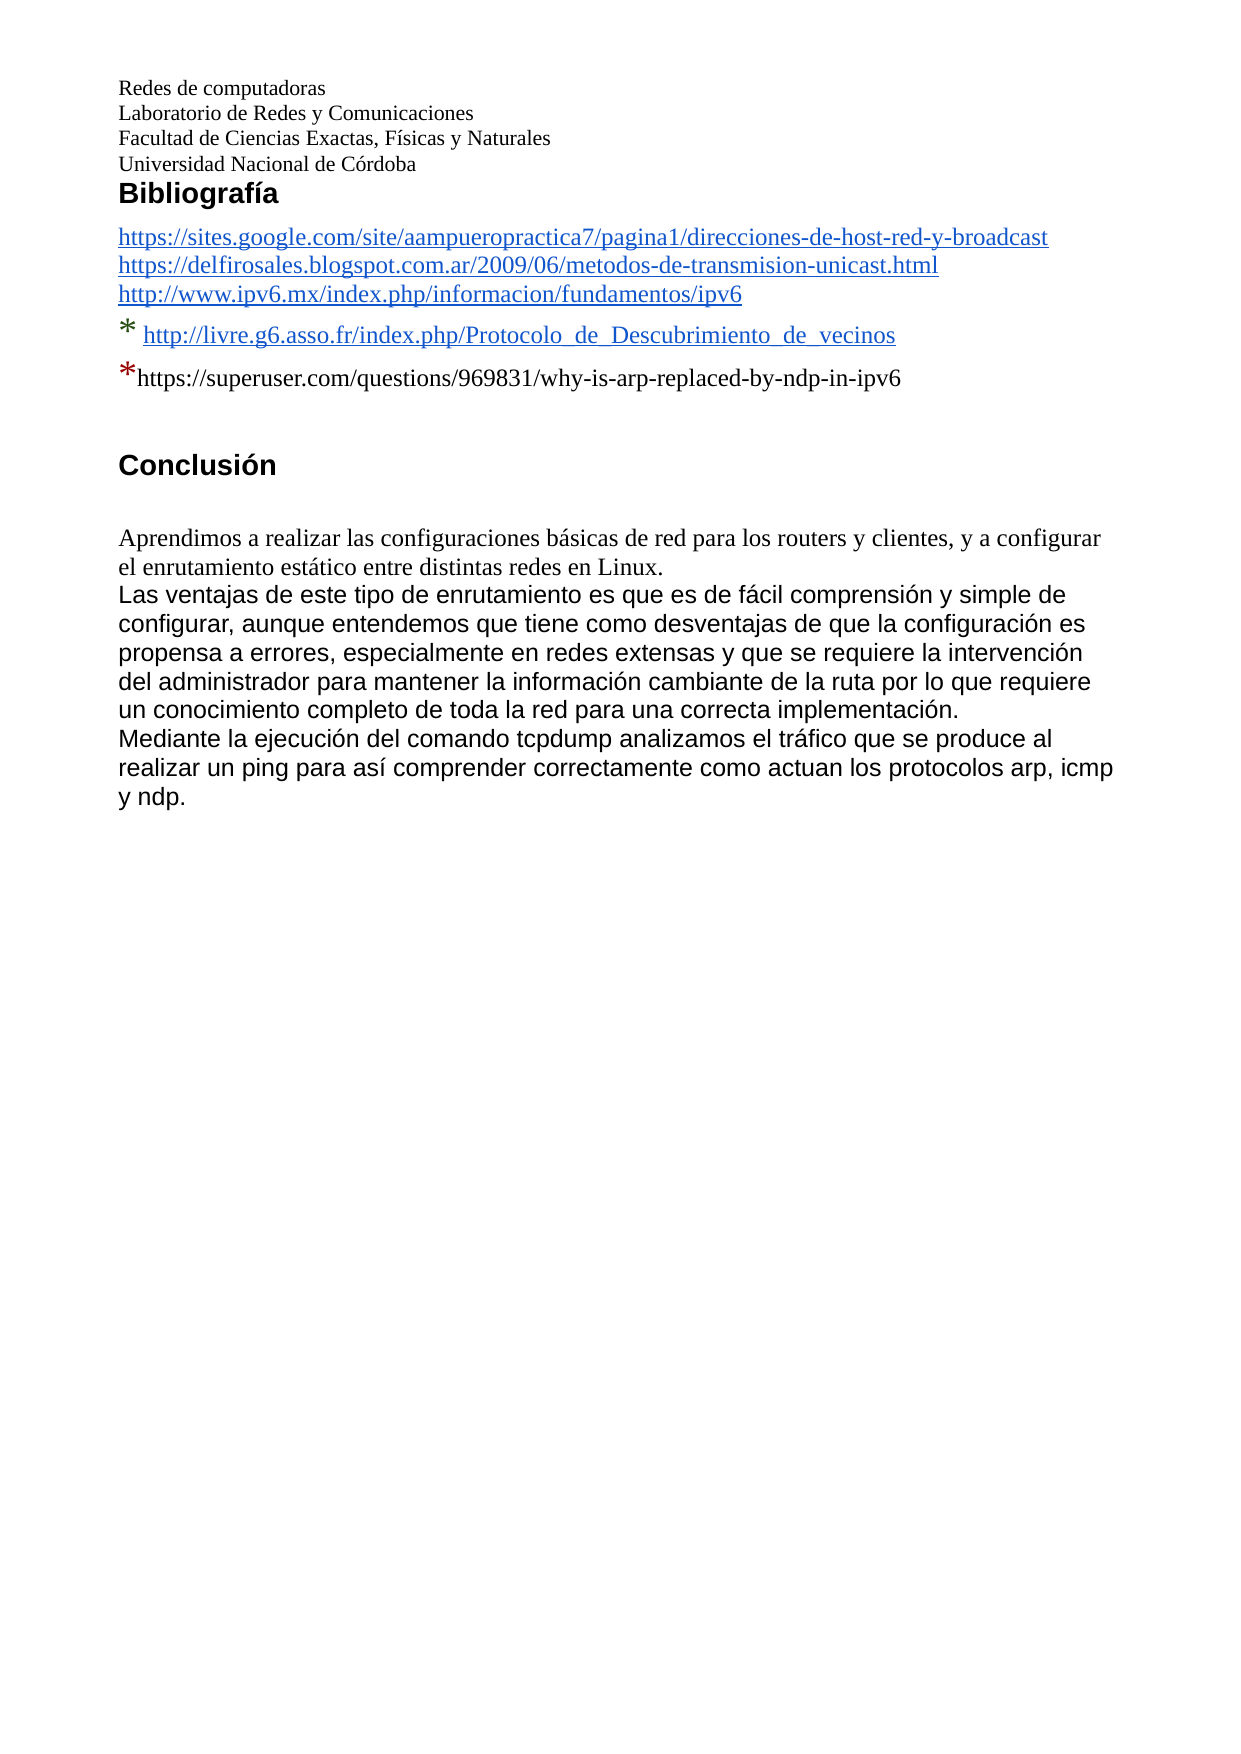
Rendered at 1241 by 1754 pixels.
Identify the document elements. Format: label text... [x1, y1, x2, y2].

text https://sites.google.com/site/aampueropractica7/pagina1/direcciones-de-host-red-y-broadcast [118, 222, 1122, 251]
text Mediante la ejecución del comando tcpdump analizamos el tráfico que se produce al realizar un ping para así comprender correctamente como actuan los protocolos arp, icmp y ndp. [118, 724, 1122, 810]
text https://delfirosales.blogspot.com.ar/2009/06/metodos-de-transmision-unicast.html [118, 251, 1122, 279]
text http://www.ipv6.mx/index.php/informacion/fundamentos/ipv6 [118, 279, 1122, 308]
text *https://superuser.com/questions/969831/why-is-arp-replaced-by-ndp-in-ipv6 [118, 351, 1122, 394]
text Las ventajas de este tipo de enrutamiento es que es de fácil comprensión y simple de configurar, aunque entendemos que tiene como desventajas de que la configuración es propensa a errores, especialmente en redes extensas y que se requiere la intervención del administrador para mantener la información cambiante de la ruta por lo que requiere un conocimiento completo de toda la red para una correcta implementación. [118, 580, 1122, 724]
subtitle Conclusión [118, 448, 1122, 482]
subtitle Bibliografía [118, 176, 1122, 209]
text Aprendimos a realizar las configuraciones básicas de red para los routers y clientes, y a configurar el enrutamiento estático entre distintas redes en Linux. [118, 523, 1122, 580]
text * http://livre.g6.asso.fr/index.php/Protocolo_de_Descubrimiento_de_vecinos [118, 308, 1122, 351]
